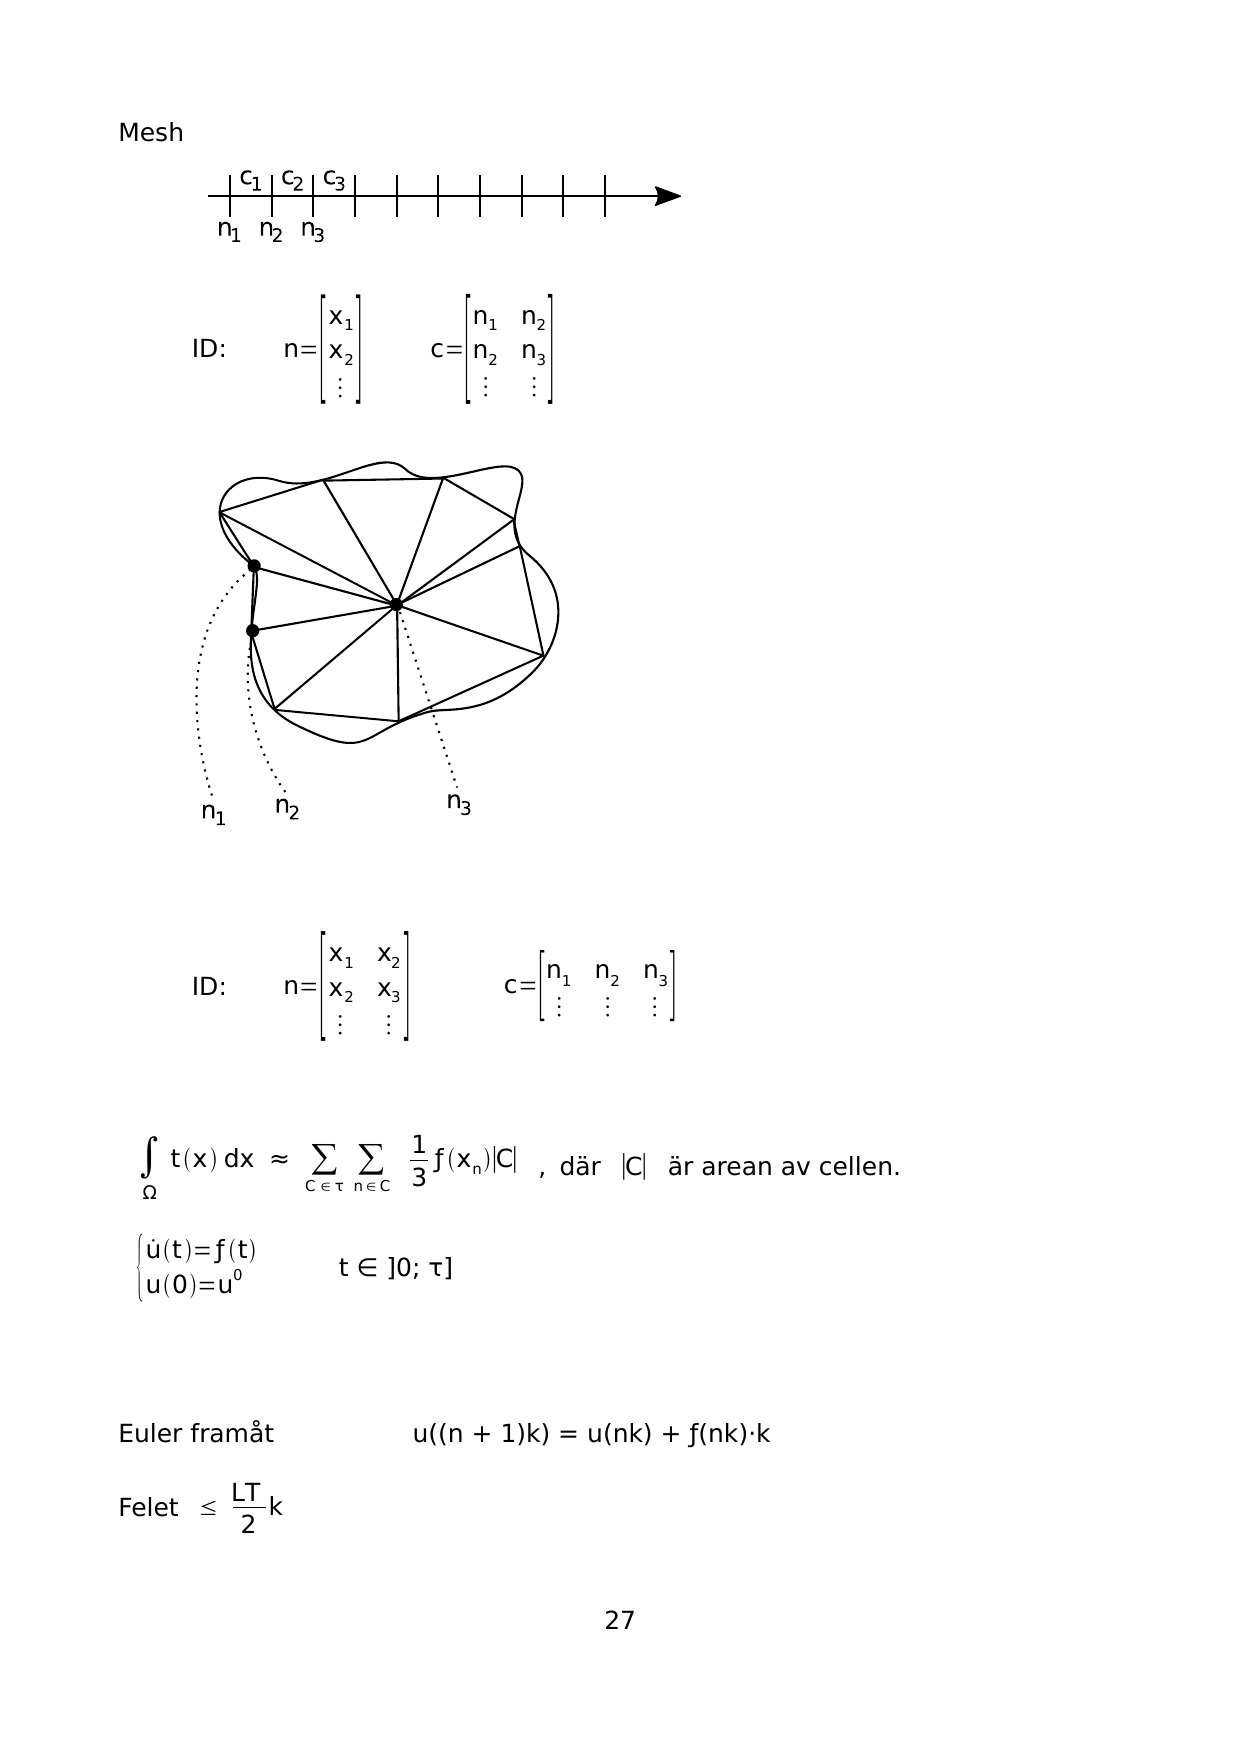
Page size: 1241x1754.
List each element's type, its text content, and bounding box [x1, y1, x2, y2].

text t ∈ ]0; τ] [118, 1232, 1122, 1302]
text Felet [118, 1477, 1122, 1539]
text ID: [118, 293, 1122, 406]
text Mesh [118, 118, 1122, 147]
text Euler framåt u((n + 1)k) = u(nk) + ƒ(nk)⋅k [118, 1419, 1122, 1448]
text ID: [118, 931, 1122, 1043]
text , därär arean av cellen. [118, 1130, 1122, 1203]
